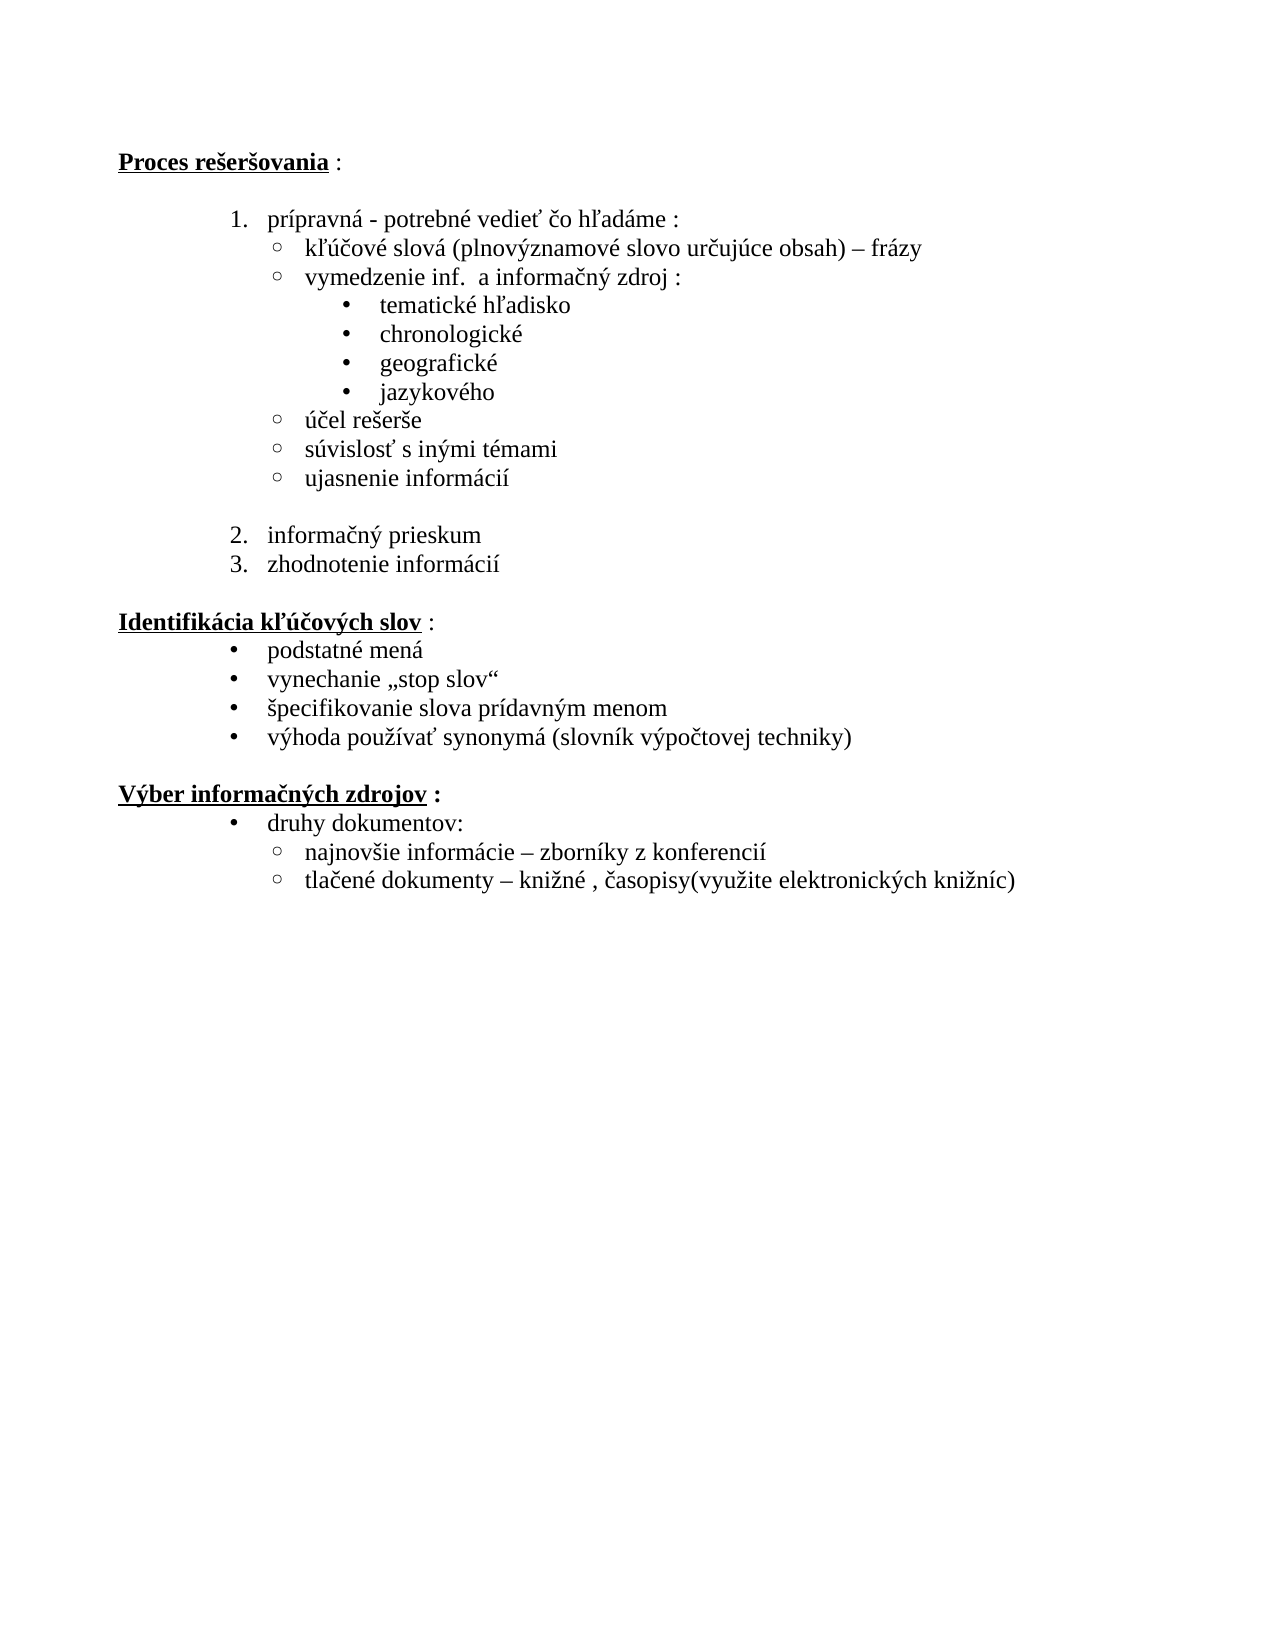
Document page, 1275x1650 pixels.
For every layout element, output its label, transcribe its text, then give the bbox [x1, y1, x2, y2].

list jazykového [342, 377, 1157, 406]
list súvislosť s inými témami [267, 434, 1157, 463]
list druhy dokumentov: [229, 808, 1157, 837]
list zhodnotenie informácií [229, 549, 1157, 578]
list ujasnenie informácií [267, 463, 1157, 492]
list tematické hľadisko [342, 291, 1157, 319]
text Identifikácia kľúčových slov : [118, 607, 1157, 636]
text Výber informačných zdrojov : [118, 779, 1157, 808]
list vymedzenie inf. a informačný zdroj : [267, 262, 1157, 291]
list účel rešerše [267, 406, 1157, 434]
list výhoda používať synonymá (slovník výpočtovej techniky) [229, 722, 1157, 751]
list vynechanie „stop slov“ [229, 664, 1157, 693]
list kľúčové slová (plnovýznamové slovo určujúce obsah) – frázy [267, 233, 1157, 262]
text Proces rešeršovania : [118, 147, 1157, 176]
list prípravná - potrebné vedieť čo hľadáme : [229, 204, 1157, 233]
list podstatné mená [229, 636, 1157, 664]
list chronologické [342, 319, 1157, 348]
list špecifikovanie slova prídavným menom [229, 693, 1157, 722]
list tlačené dokumenty – knižné , časopisy(využite elektronických knižníc) [267, 866, 1157, 894]
list najnovšie informácie – zborníky z konferencií [267, 837, 1157, 866]
list informačný prieskum [229, 521, 1157, 549]
list geografické [342, 348, 1157, 377]
